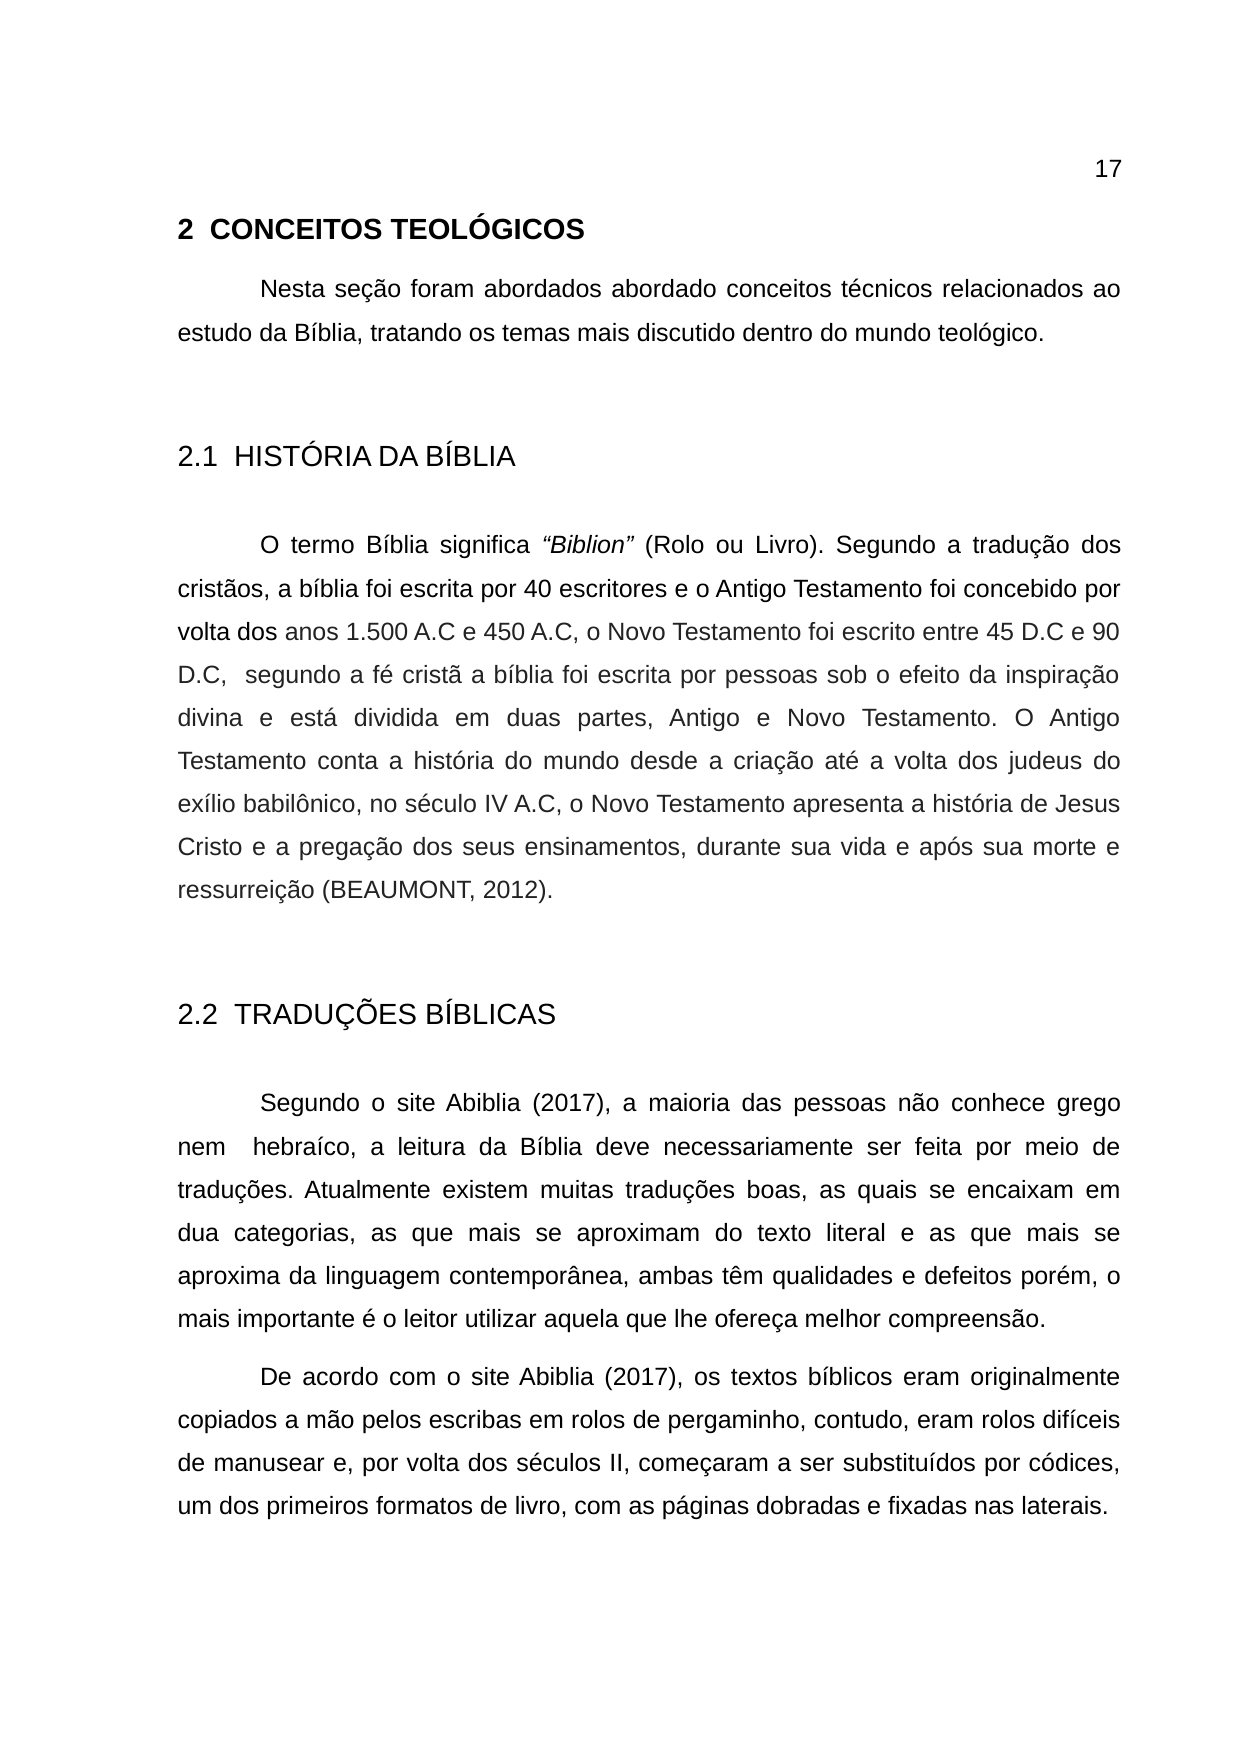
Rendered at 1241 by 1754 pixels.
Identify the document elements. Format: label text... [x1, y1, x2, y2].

text O termo Bíblia significa “Biblion” (Rolo ou Livro). Segundo a tradução dos cristãos, a bíblia foi escrita por 40 escritores e o Antigo Testamento foi concebido por volta dos anos 1.500 A.C e 450 A.C, o Novo Testamento foi escrito entre 45 D.C e 90 D.C, segundo a fé cristã a bíblia foi escrita por pessoas sob o efeito da inspiração divina e está dividida em duas partes, Antigo e Novo Testamento. O Antigo Testamento conta a história do mundo desde a criação até a volta dos judeus do exílio babilônico, no século IV A.C, o Novo Testamento apresenta a história de Jesus Cristo e a pregação dos seus ensinamentos, durante sua vida e após sua morte e ressurreição (BEAUMONT, 2012). [177, 531, 1122, 904]
text De acordo com o site Abiblia (2017), os textos bíblicos eram originalmente copiados a mão pelos escribas em rolos de pergaminho, contudo, eram rolos difíceis de manusear e, por volta dos séculos II, começaram a ser substituídos por códices, um dos primeiros formatos de livro, com as páginas dobradas e fixadas nas laterais. [177, 1362, 1122, 1520]
subtitle TRADUÇÕES BÍBLICAS [177, 997, 1122, 1031]
text Nesta seção foram abordados abordado conceitos técnicos relacionados ao estudo da Bíblia, tratando os temas mais discutido dentro do mundo teológico. [177, 274, 1122, 346]
subtitle CONCEITOS TEOLÓGICOS [177, 212, 1122, 245]
subtitle HISTÓRIA DA BÍBLIA [177, 439, 1122, 473]
text Segundo o site Abiblia (2017), a maioria das pessoas não conhece grego nem hebraíco, a leitura da Bíblia deve necessariamente ser feita por meio de traduções. Atualmente existem muitas traduções boas, as quais se encaixam em dua categorias, as que mais se aproximam do texto literal e as que mais se aproxima da linguagem contemporânea, ambas têm qualidades e defeitos porém, o mais importante é o leitor utilizar aquela que lhe ofereça melhor compreensão. [177, 1088, 1122, 1333]
